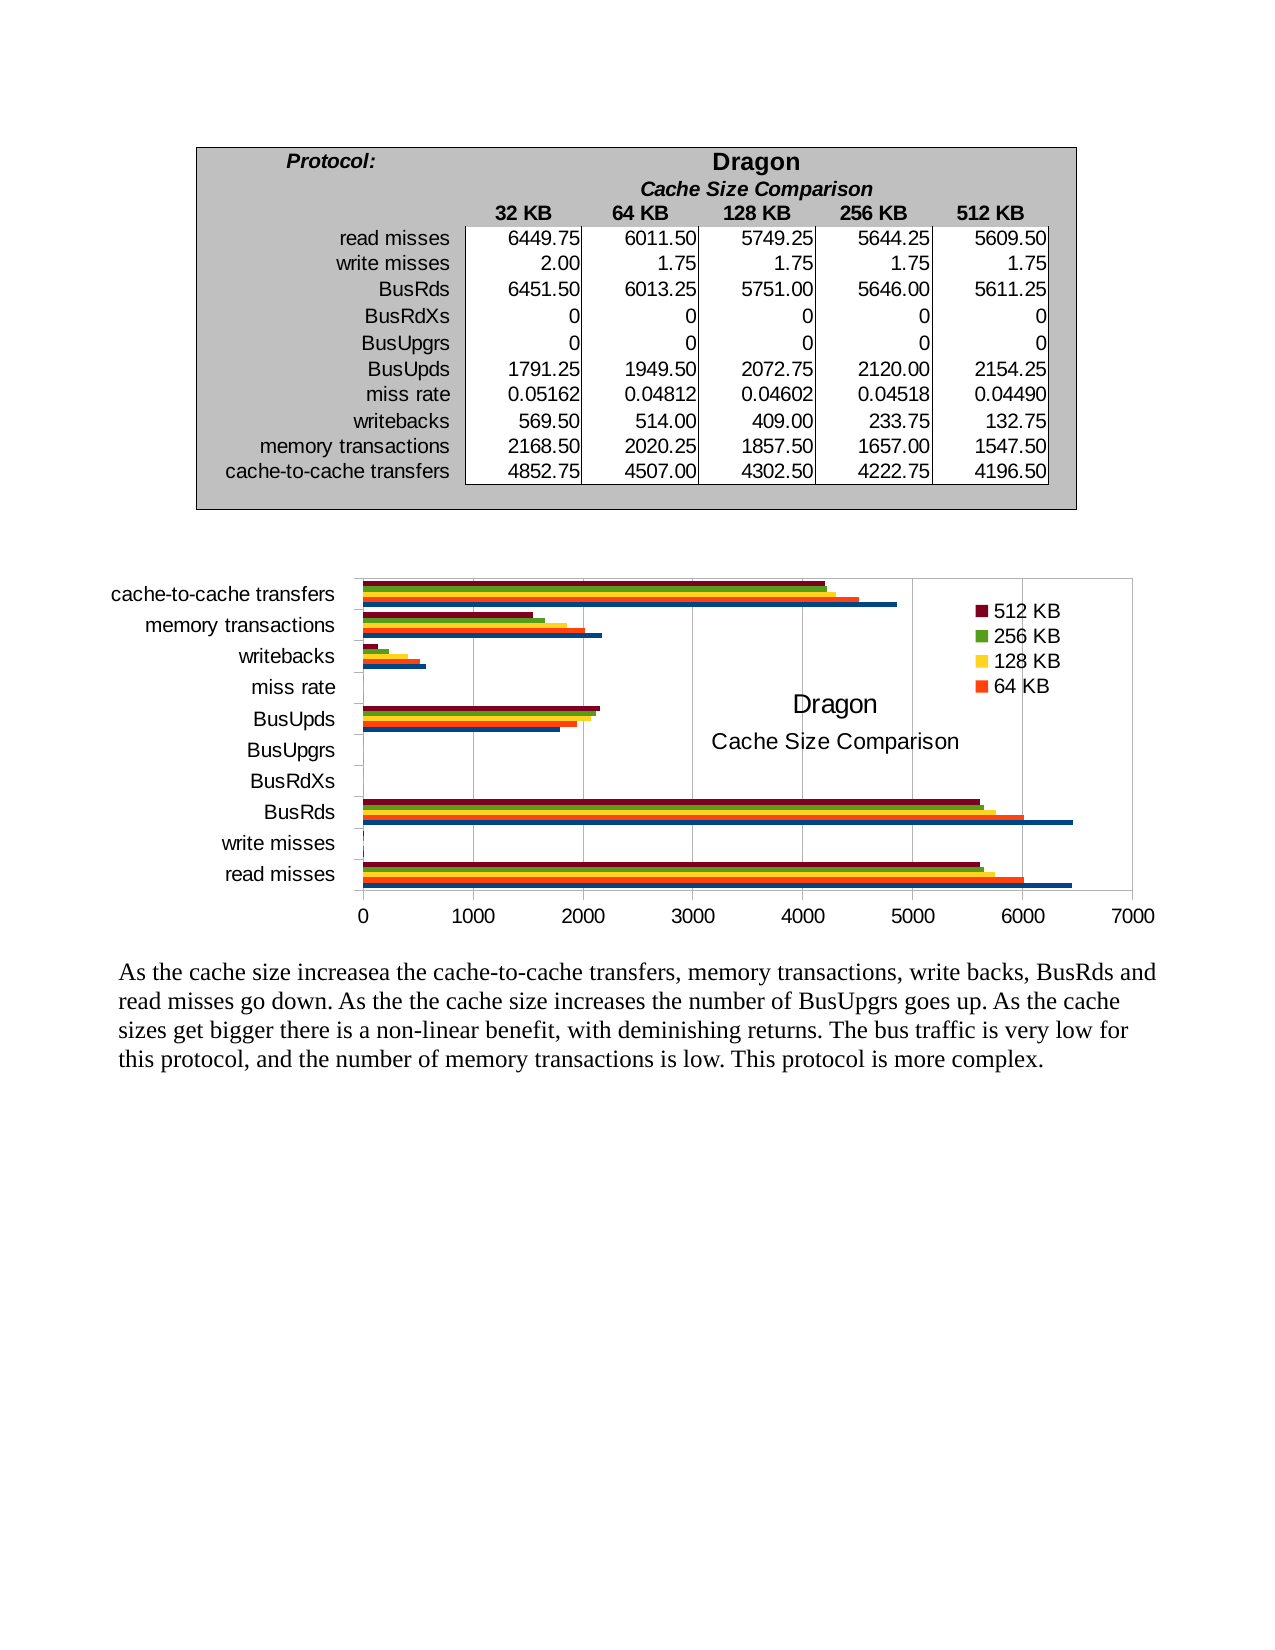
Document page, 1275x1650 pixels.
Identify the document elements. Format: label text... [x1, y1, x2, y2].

text As the cache size increasea the cache-to-cache transfers, memory transactions, write backs, BusRds and read misses go down. As the the cache size increases the number of BusUpgrs goes up. As the cache sizes get bigger there is a non-linear benefit, with deminishing returns. The bus traffic is very low for this protocol, and the number of memory transactions is low. This protocol is more complex. [118, 957, 1157, 1072]
